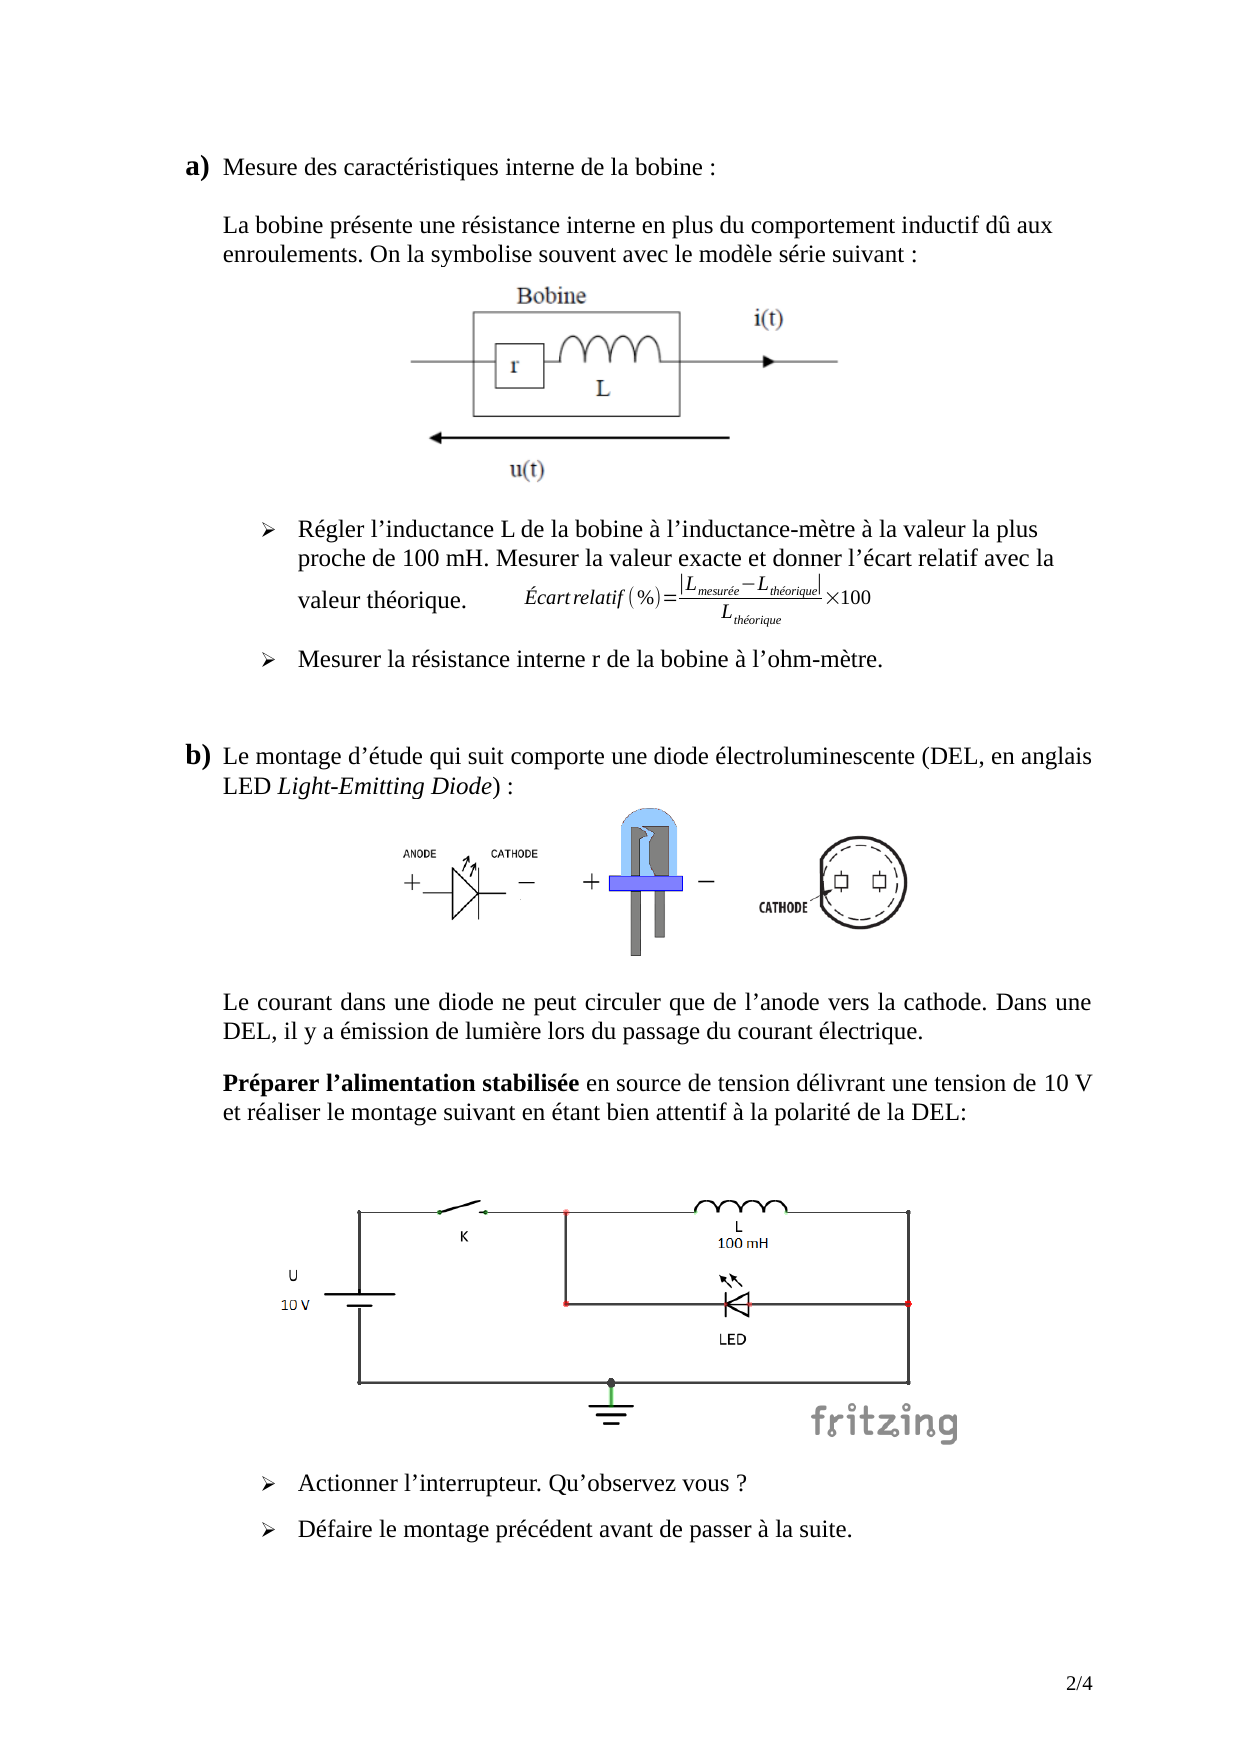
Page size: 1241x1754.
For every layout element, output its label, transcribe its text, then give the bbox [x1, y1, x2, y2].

list Mesure des caractéristiques interne de la bobine : La bobine présente une résistance interne en plus du comportement inductif dû aux enroulements. On la symbolise souvent avec le modèle série suivant : [185, 148, 1092, 267]
list Le courant dans une diode ne peut circuler que de l’anode vers la cathode. Dans une DEL, il y a émission de lumière lors du passage du courant électrique. [185, 987, 1092, 1045]
list Actionner l’interrupteur. Qu’observez vous ? [260, 1468, 1092, 1496]
list Le montage d’étude qui suit comporte une diode électroluminescente (DEL, en anglais LED Light-Emitting Diode) : [185, 737, 1092, 800]
picture [390, 799, 925, 964]
picture [390, 267, 850, 497]
list Régler l’inductance L de la bobine à l’inductance-mètre à la valeur la plus proche de 100 mH. Mesurer la valeur exacte et donner l’écart relatif avec la valeur théorique. [260, 514, 1092, 627]
list Préparer l’alimentation stabilisée en source de tension délivrant une tension de 10 V et réaliser le montage suivant en étant bien attentif à la polarité de la DEL: [185, 1068, 1092, 1126]
list Mesurer la résistance interne r de la bobine à l’ohm-mètre. [260, 644, 1092, 673]
list Défaire le montage précédent avant de passer à la suite. [260, 1514, 1092, 1543]
